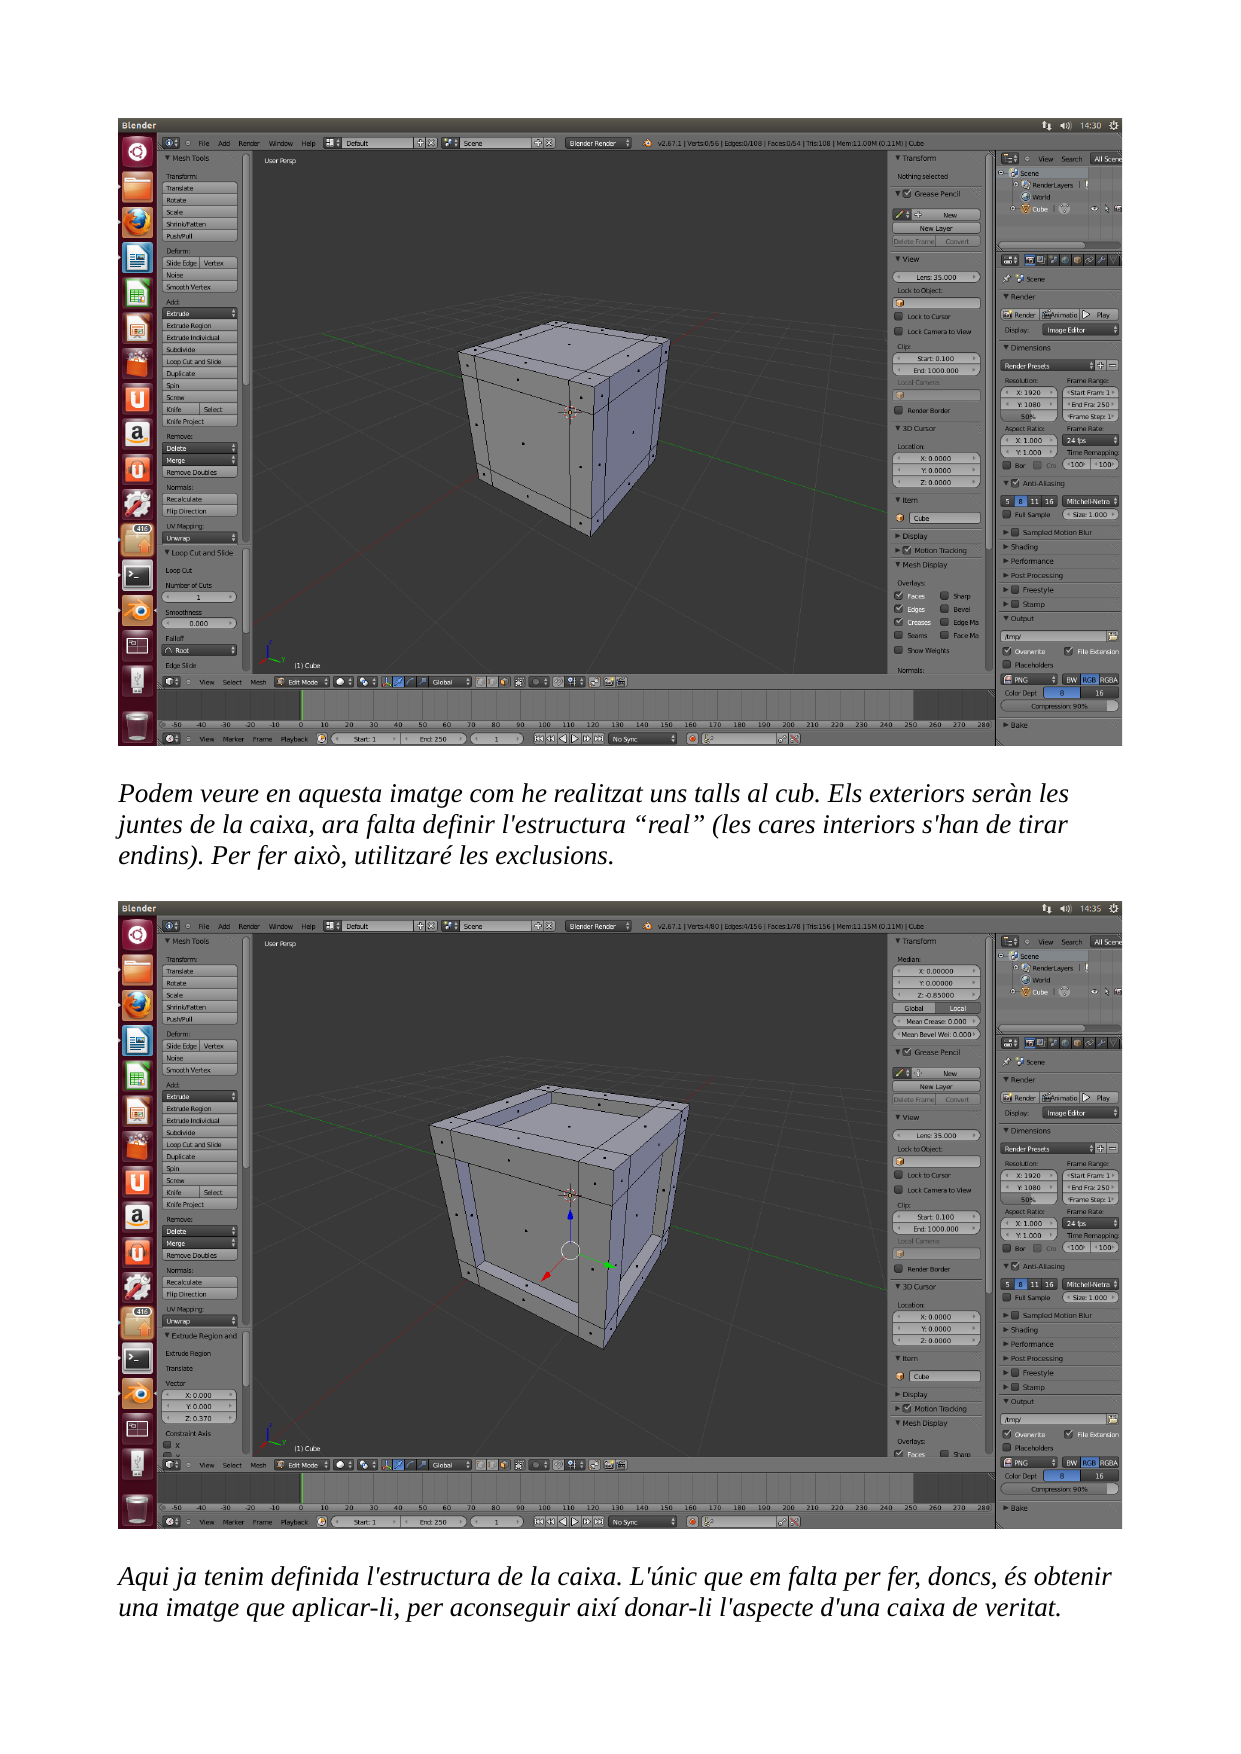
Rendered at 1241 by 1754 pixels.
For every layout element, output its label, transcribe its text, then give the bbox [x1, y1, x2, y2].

text Aqui ja tenim definida l'estructura de la caixa. L'únic que em falta per fer, doncs, és obtenir una imatge que aplicar-li, per aconseguir així donar-li l'aspecte d'una caixa de veritat. [118, 1560, 1122, 1622]
picture [118, 118, 1123, 746]
text Podem veure en aquesta imatge com he realitzat uns talls al cub. Els exteriors seràn les juntes de la caixa, ara falta definir l'estructura “real” (les cares interiors s'han de tirar endins). Per fer això, utilitzaré les exclusions. [118, 777, 1122, 870]
picture [118, 901, 1123, 1529]
